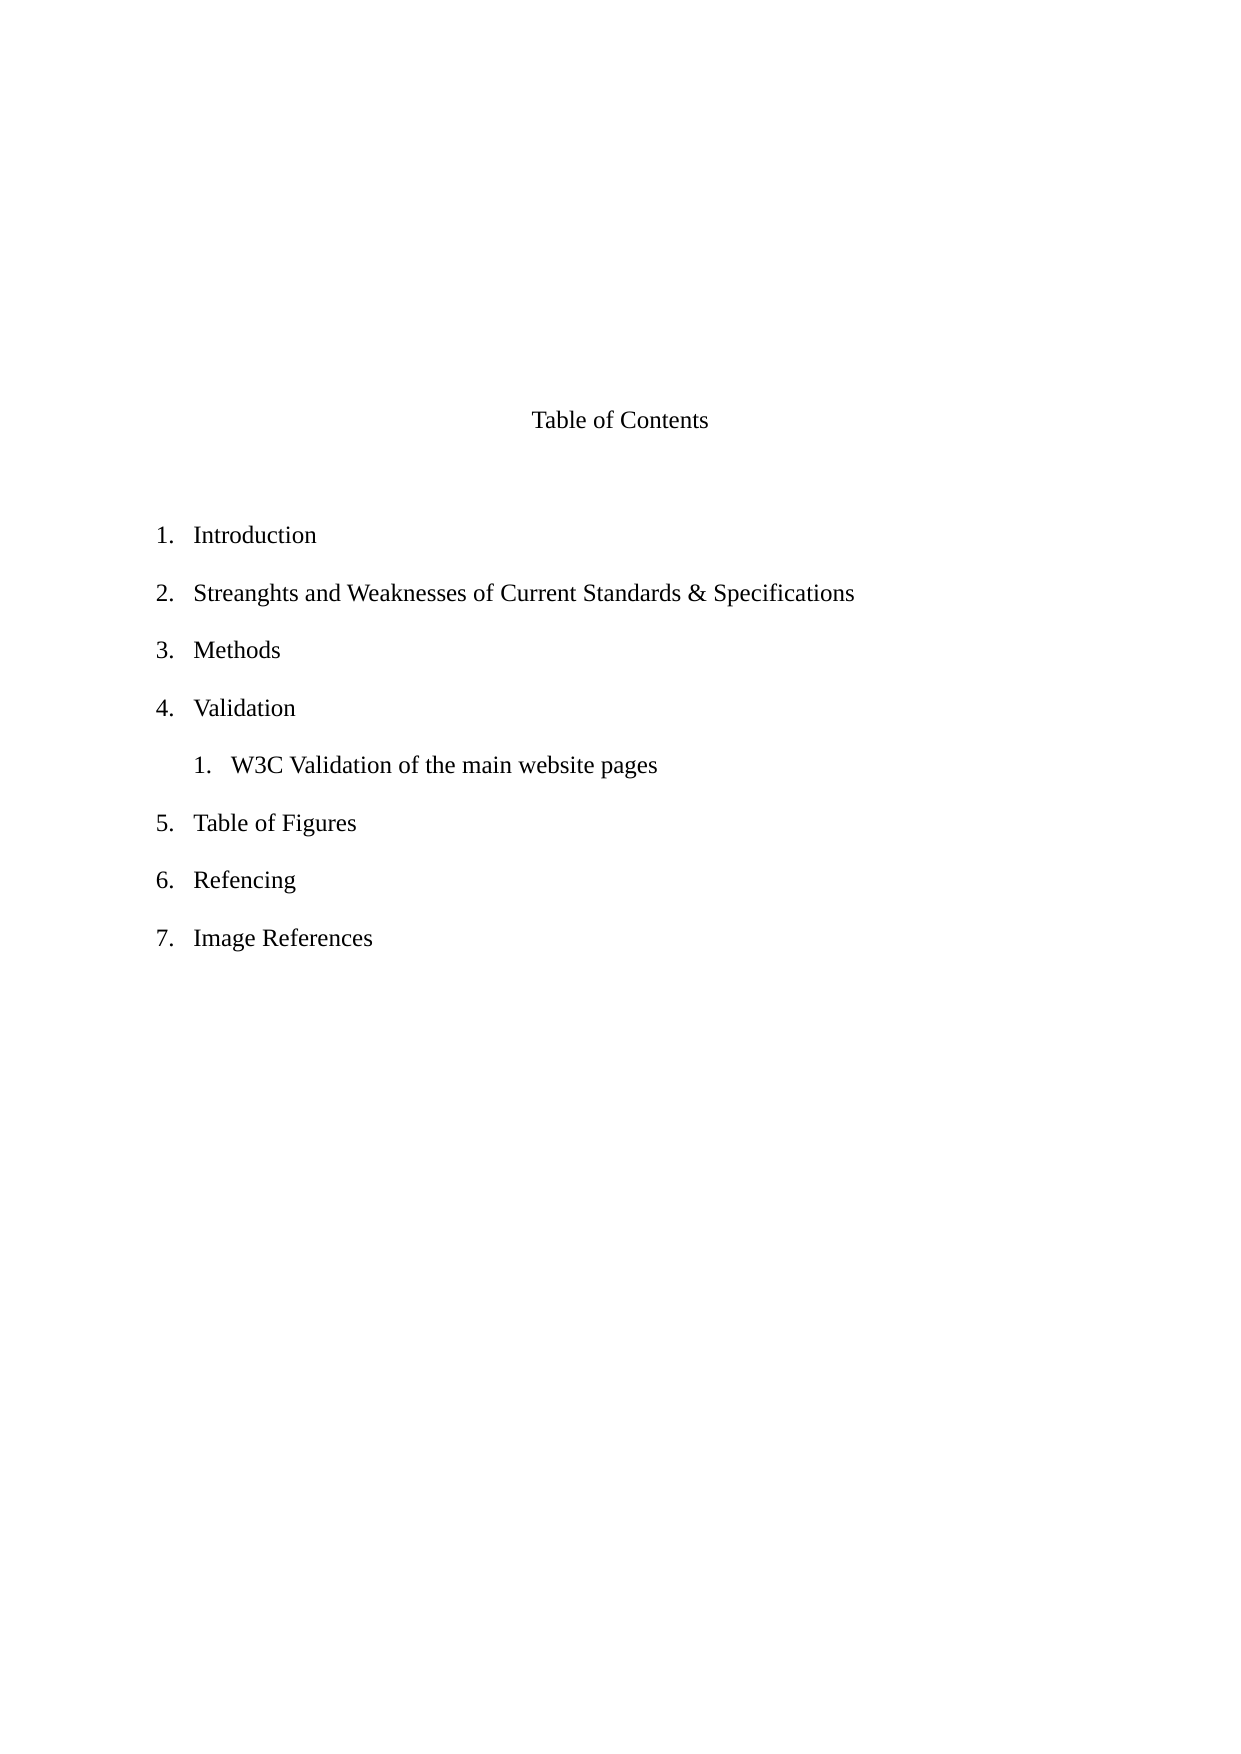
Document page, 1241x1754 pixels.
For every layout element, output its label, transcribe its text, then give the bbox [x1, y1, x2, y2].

list Validation [156, 685, 1122, 722]
list Refencing [156, 857, 1122, 894]
list Methods [156, 627, 1122, 664]
text Table of Contents [118, 397, 1122, 434]
list Image References [156, 915, 1122, 952]
list Introduction [156, 512, 1122, 549]
list W3C Validation of the main website pages [193, 742, 1122, 779]
list Table of Figures [156, 800, 1122, 837]
list Streanghts and Weaknesses of Current Standards & Specifications [156, 570, 1122, 607]
